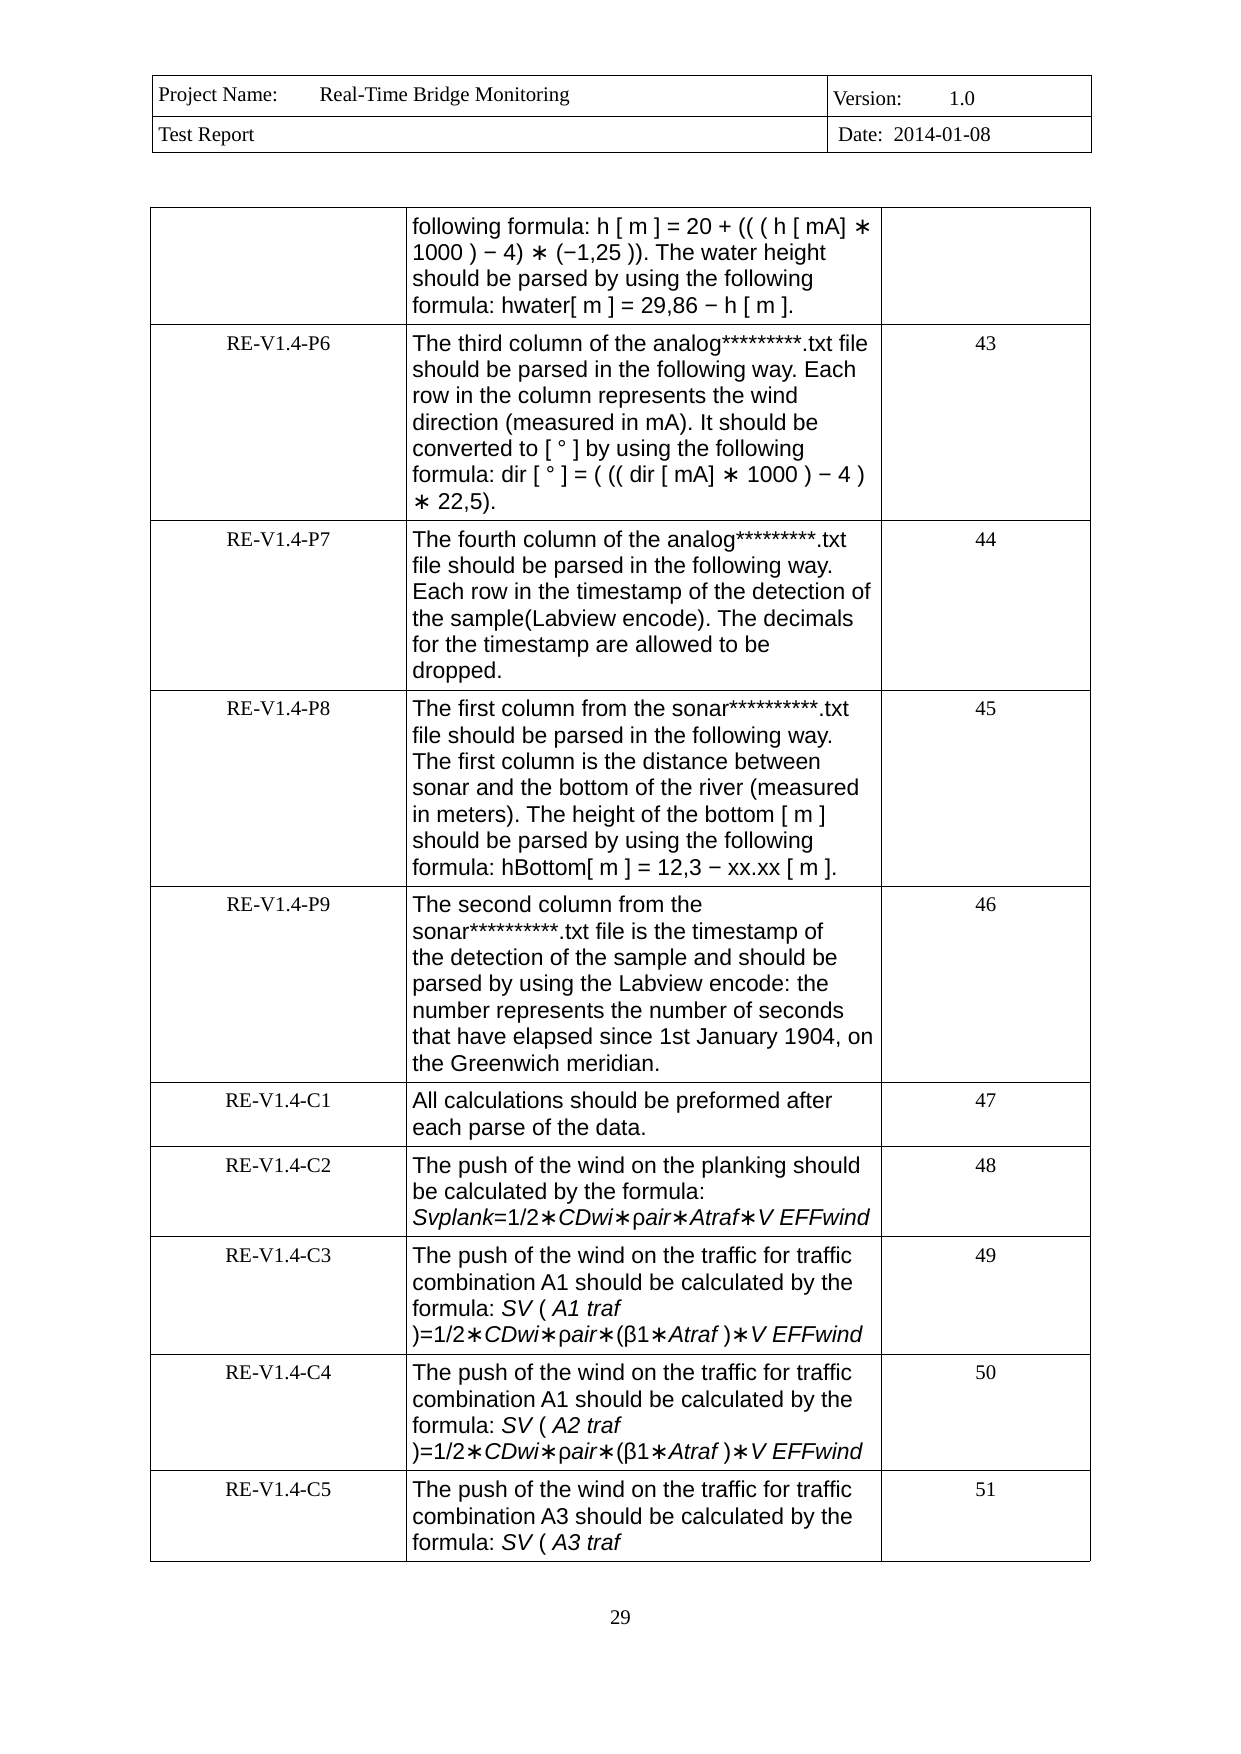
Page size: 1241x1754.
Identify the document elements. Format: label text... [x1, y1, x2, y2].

table_cell The push of the wind on the traffic for traffic combination A1 should be calculated by the formula: SV ( A1 traf )=1/2∗CDwi∗ρair∗(β1∗Atraf )∗V EFFwind [407, 1237, 881, 1353]
table_cell 46 [882, 887, 1090, 1082]
table_cell RE-V1.4-C5 [151, 1471, 406, 1561]
table_cell RE-V1.4-C3 [151, 1237, 406, 1353]
table_cell RE-V1.4-P9 [151, 887, 406, 1082]
table_cell The second column from the sonar**********.txt file is the timestamp of the detection of the sample and should be parsed by using the Labview encode: the number represents the number of seconds that have elapsed since 1st January 1904, on the Greenwich meridian. [407, 887, 881, 1082]
table_cell The push of the wind on the traffic for traffic combination A1 should be calculated by the formula: SV ( A2 traf )=1/2∗CDwi∗ρair∗(β1∗Atraf )∗V EFFwind [407, 1355, 881, 1470]
table_cell 43 [882, 325, 1090, 520]
table_cell The third column of the analog*********.txt file should be parsed in the following way. Each row in the column represents the wind direction (measured in mA). It should be converted to [ ° ] by using the following formula: dir [ ° ] = ( (( dir [ mA] ∗ 1000 ) − 4 ) ∗ 22,5). [407, 325, 881, 520]
table_cell RE-V1.4-P7 [151, 521, 406, 689]
table_cell RE-V1.4-C4 [151, 1355, 406, 1470]
table_cell All calculations should be preformed after each parse of the data. [407, 1083, 881, 1146]
table_cell RE-V1.4-P6 [151, 325, 406, 520]
table_cell 48 [882, 1147, 1090, 1236]
table_cell [882, 208, 1090, 324]
table_cell 50 [882, 1355, 1090, 1470]
table_cell 49 [882, 1237, 1090, 1353]
table_cell following formula: h [ m ] = 20 + (( ( h [ mA] ∗ 1000 ) − 4) ∗ (−1,25 )). The water height should be parsed by using the following formula: hwater[ m ] = 29,86 − h [ m ]. [407, 208, 881, 324]
table_cell The fourth column of the analog*********.txt file should be parsed in the following way. Each row in the timestamp of the detection of the sample(Labview encode). The decimals for the timestamp are allowed to be dropped. [407, 521, 881, 689]
table_cell 45 [882, 691, 1090, 886]
table_cell RE-V1.4-C1 [151, 1083, 406, 1146]
table_cell 51 [882, 1471, 1090, 1561]
table_cell RE-V1.4-P8 [151, 691, 406, 886]
table_cell The push of the wind on the traffic for traffic combination A3 should be calculated by the formula: SV ( A3 traf [407, 1471, 881, 1561]
table_cell 44 [882, 521, 1090, 689]
table_cell [151, 208, 406, 324]
table_cell The first column from the sonar**********.txt file should be parsed in the following way. The first column is the distance between sonar and the bottom of the river (measured in meters). The height of the bottom [ m ] should be parsed by using the following formula: hBottom[ m ] = 12,3 − xx.xx [ m ]. [407, 691, 881, 886]
table_cell 47 [882, 1083, 1090, 1146]
table_cell RE-V1.4-C2 [151, 1147, 406, 1236]
table_cell The push of the wind on the planking should be calculated by the formula: Svplank=1/2∗CDwi∗ρair∗Atraf∗V EFFwind [407, 1147, 881, 1236]
